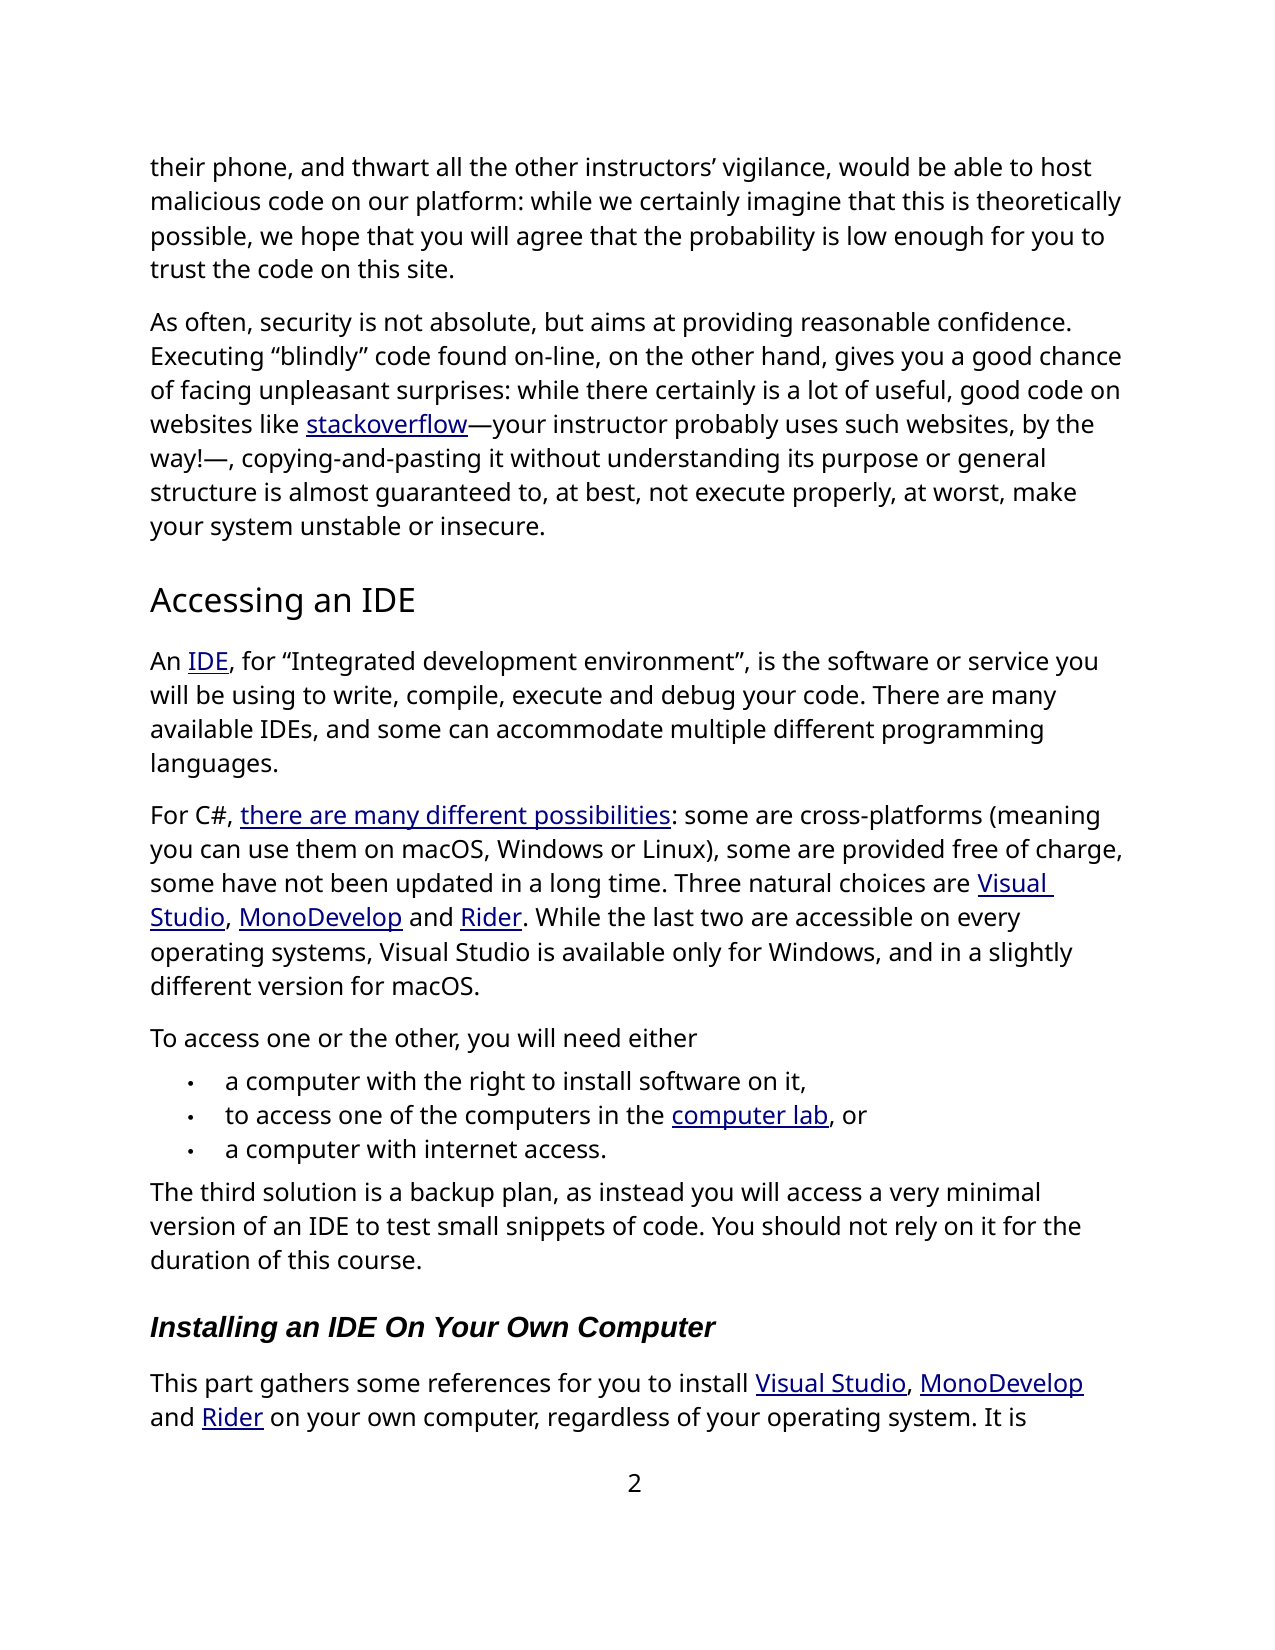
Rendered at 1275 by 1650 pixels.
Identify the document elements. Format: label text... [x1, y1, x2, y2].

list a computer with internet access. [187, 1131, 1125, 1165]
text As often, security is not absolute, but aims at providing reasonable confidence. Executing “blindly” code found on-line, on the other hand, gives you a good chance of facing unpleasant surprises: while there certainly is a lot of useful, good code on websites like stackoverflow—your instructor probably uses such websites, by the way!—, copying-and-pasting it without understanding its purpose or general structure is almost guaranteed to, at best, not execute properly, at worst, make your system unstable or insecure. [150, 304, 1125, 543]
text This part gathers some references for you to install Visual Studio, MonoDevelop and Rider on your own computer, regardless of your operating system. It is [150, 1366, 1125, 1434]
subtitle Accessing an IDE [150, 577, 1125, 622]
text The third solution is a backup plan, as instead you will access a very minimal version of an IDE to test small snippets of code. You should not rely on it for the duration of this course. [150, 1174, 1125, 1277]
text their phone, and thwart all the other instructors’ vigilance, would be able to host malicious code on our platform: while we certainly imagine that this is theoretically possible, we hope that you will agree that the probability is low enough for you to trust the code on this site. [150, 150, 1125, 286]
subtitle Installing an IDE On Your Own Computer [150, 1311, 1125, 1344]
text An IDE, for “Integrated development environment”, is the software or service you will be using to write, compile, execute and debug your code. There are many available IDEs, and some can accommodate multiple different programming languages. [150, 644, 1125, 780]
text For C#, there are many different possibilities: some are cross-platforms (meaning you can use them on macOS, Windows or Linux), some are provided free of charge, some have not been updated in a long time. Three natural choices are Visual Studio, MonoDevelop and Rider. While the last two are accessible on every operating systems, Visual Studio is available only for Windows, and in a slightly different version for macOS. [150, 798, 1125, 1002]
list a computer with the right to install software on it, [187, 1063, 1125, 1097]
text To access one or the other, you will need either [150, 1020, 1125, 1054]
list to access one of the computers in the computer lab, or [187, 1097, 1125, 1131]
